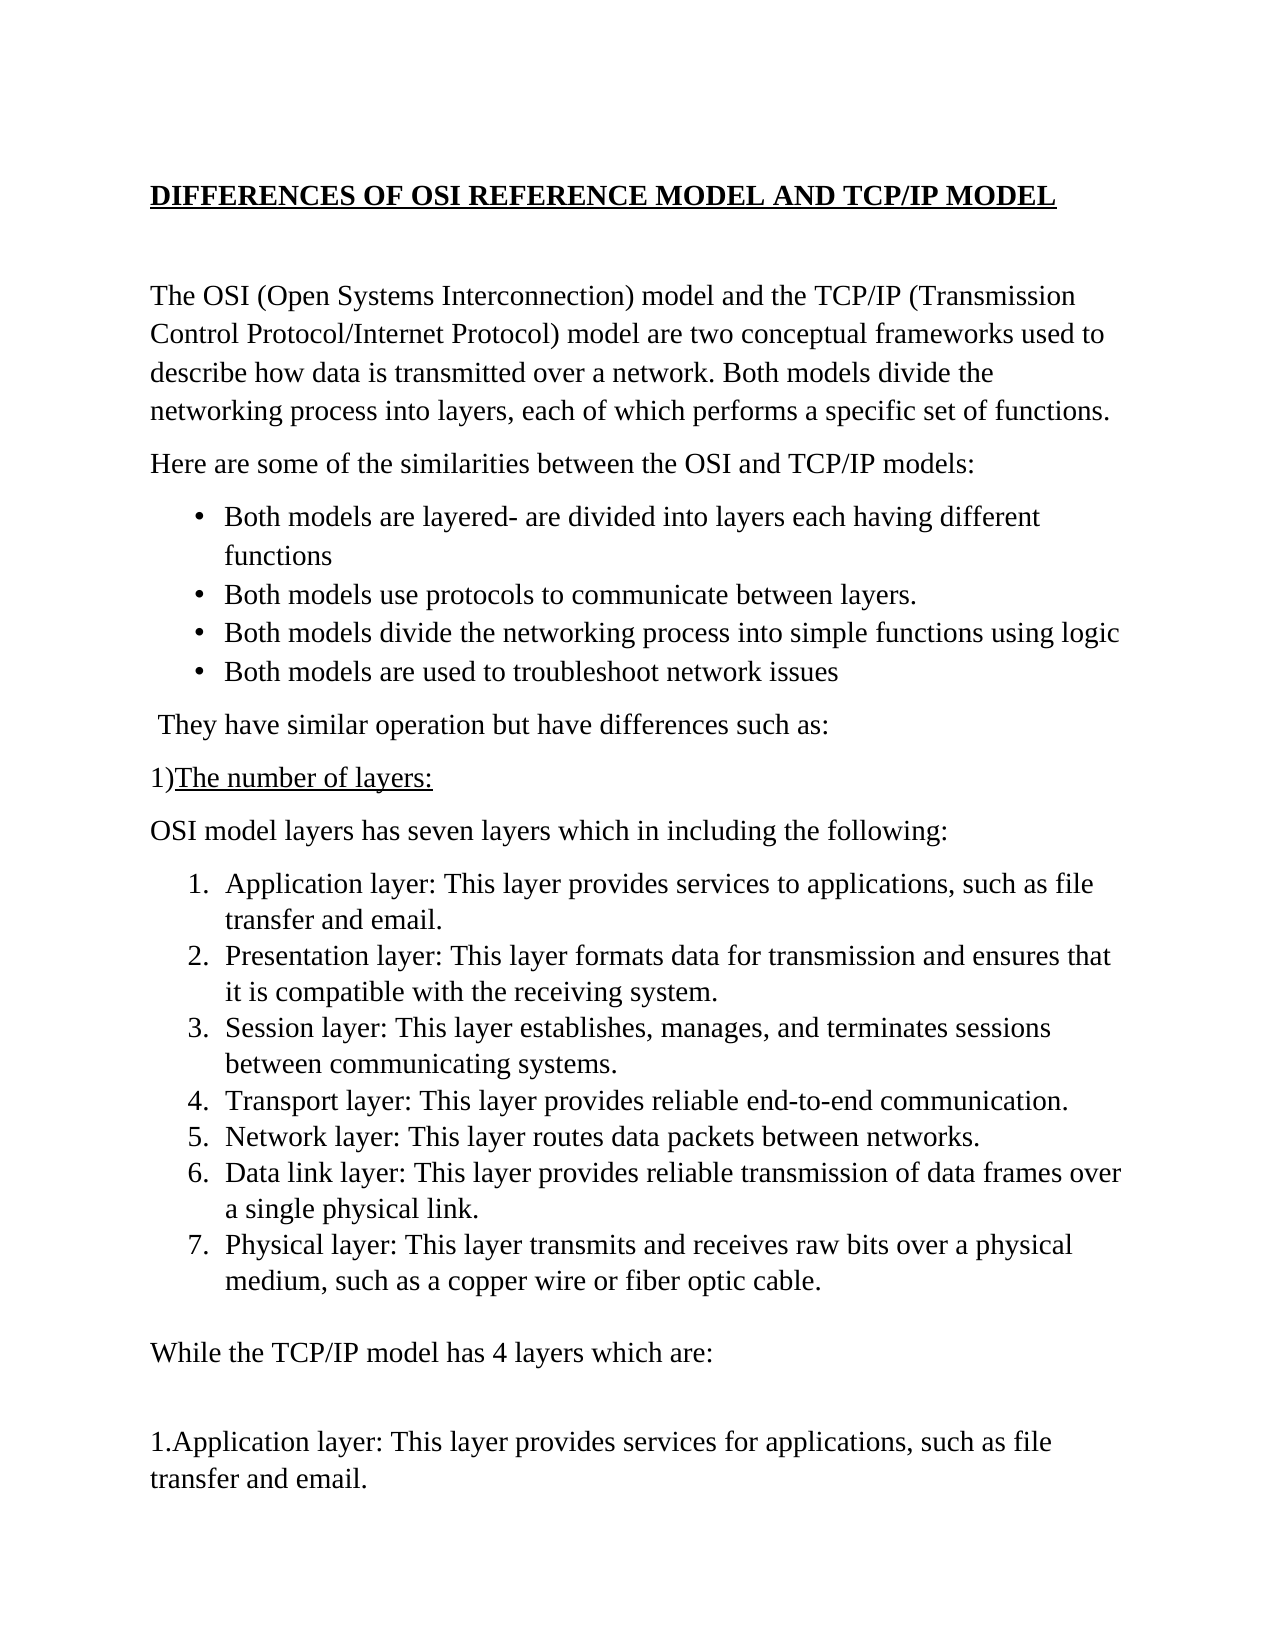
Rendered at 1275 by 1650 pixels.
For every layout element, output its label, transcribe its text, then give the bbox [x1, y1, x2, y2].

text 1)The number of layers: [150, 760, 1125, 794]
text 1.Application layer: This layer provides services for applications, such as file transfer and email. [150, 1424, 1125, 1494]
list Both models are layered- are divided into layers each having different functions [194, 499, 1125, 572]
list Both models are used to troubleshoot network issues [194, 654, 1125, 688]
list Session layer: This layer establishes, manages, and terminates sessions between communicating systems. [187, 1010, 1125, 1080]
list Both models divide the networking process into simple functions using logic [194, 615, 1125, 649]
text DIFFERENCES OF OSI REFERENCE MODEL AND TCP/IP MODEL [150, 178, 1125, 212]
text The OSI (Open Systems Interconnection) model and the TCP/IP (Transmission Control Protocol/Internet Protocol) model are two conceptual frameworks used to describe how data is transmitted over a network. Both models divide the networking process into layers, each of which performs a specific set of functions. [150, 278, 1125, 427]
text They have similar operation but have differences such as: [150, 707, 1125, 741]
text Here are some of the similarities between the OSI and TCP/IP models: [150, 446, 1125, 480]
list Application layer: This layer provides services to applications, such as file transfer and email. [187, 866, 1125, 935]
list Transport layer: This layer provides reliable end-to-end communication. [187, 1083, 1125, 1116]
list Both models use protocols to communicate between layers. [194, 577, 1125, 610]
list Data link layer: This layer provides reliable transmission of data frames over a single physical link. [187, 1155, 1125, 1224]
list Network layer: This layer routes data packets between networks. [187, 1119, 1125, 1152]
text OSI model layers has seven layers which in including the following: [150, 813, 1125, 846]
list Physical layer: This layer transmits and receives raw bits over a physical medium, such as a copper wire or fiber optic cable. [187, 1227, 1125, 1297]
list Presentation layer: This layer formats data for transmission and ensures that it is compatible with the receiving system. [187, 938, 1125, 1008]
text While the TCP/IP model has 4 layers which are: [150, 1336, 1125, 1369]
